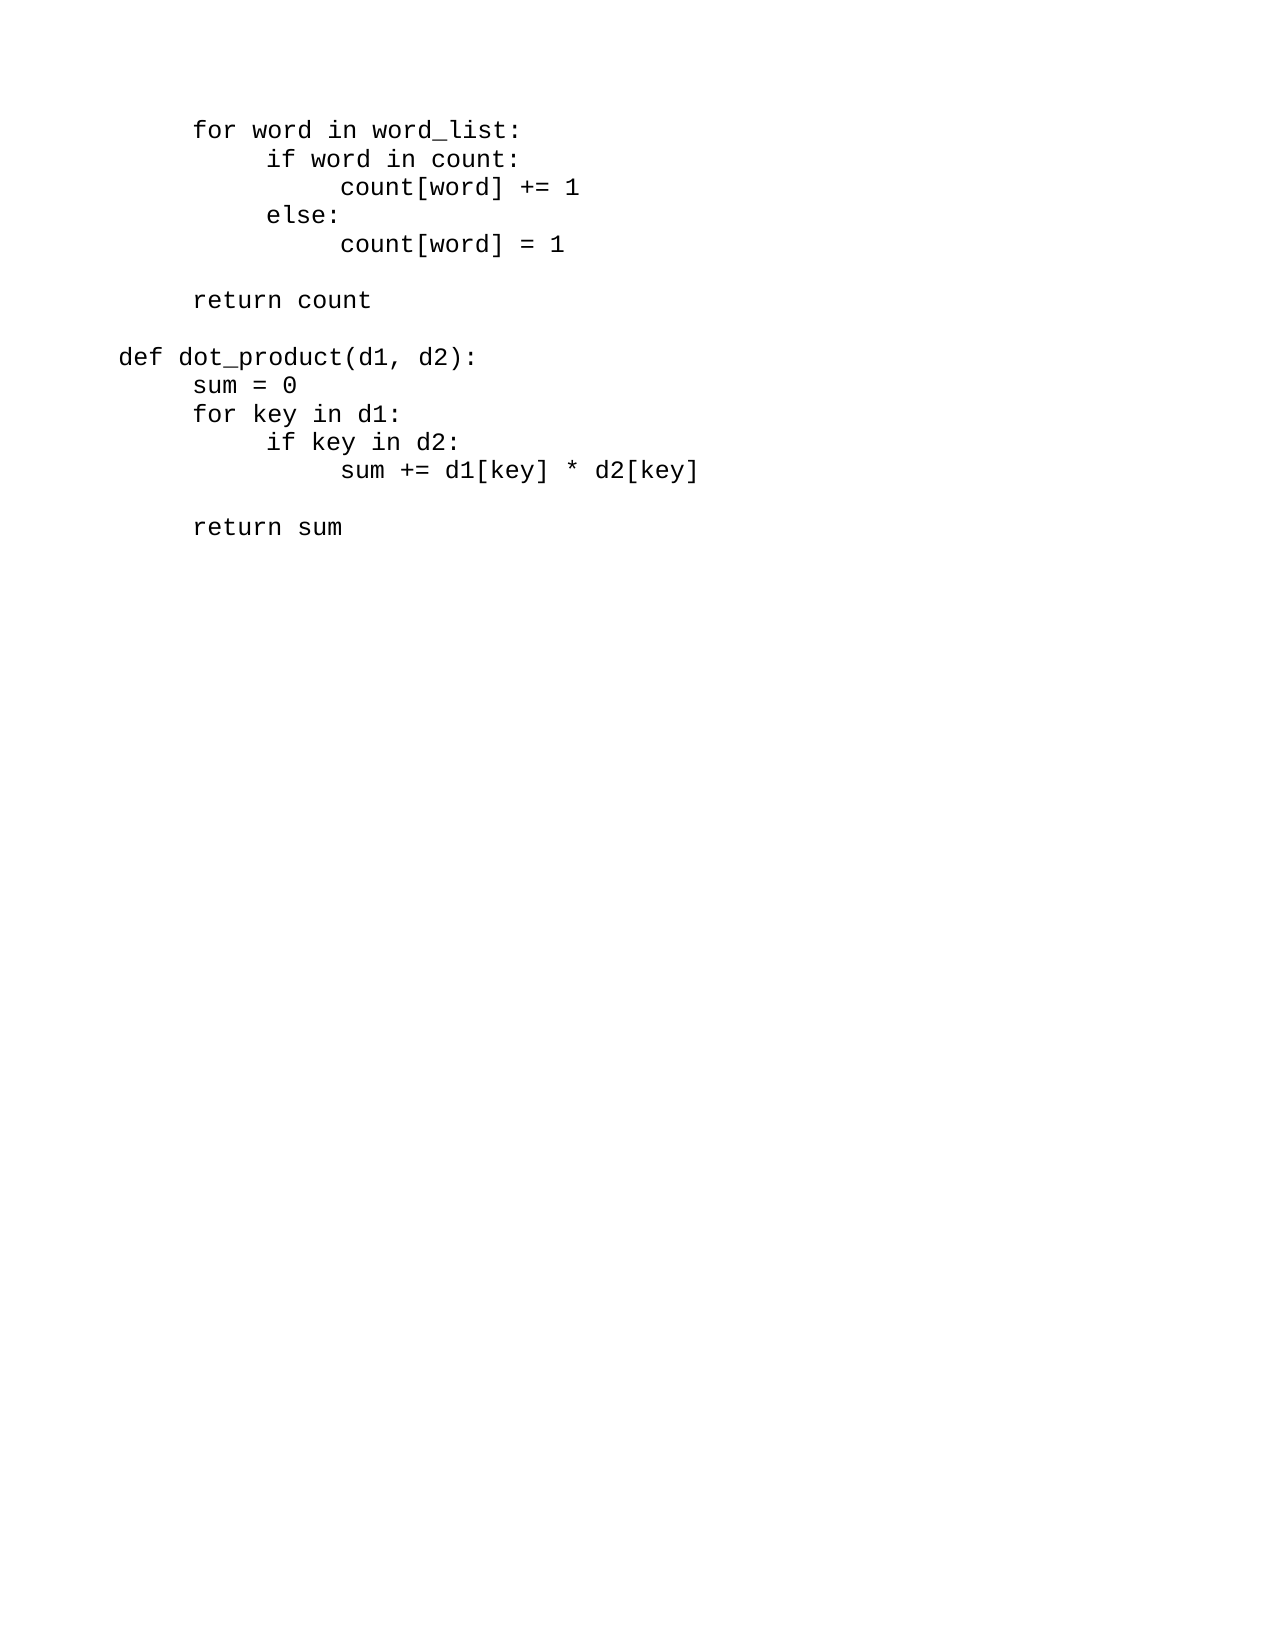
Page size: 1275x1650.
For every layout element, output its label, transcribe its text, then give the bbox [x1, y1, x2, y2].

text for word in word_list: [118, 118, 1157, 146]
text sum = 0 [118, 373, 1157, 401]
text if key in d2: [118, 430, 1157, 458]
text for key in d1: [118, 401, 1157, 430]
text sum += d1[key] * d2[key] [118, 458, 1157, 486]
text return sum [118, 515, 1157, 543]
text return count [118, 288, 1157, 316]
text def dot_product(d1, d2): [118, 345, 1157, 373]
text else: [118, 203, 1157, 231]
text count[word] = 1 [118, 231, 1157, 260]
text if word in count: [118, 146, 1157, 175]
text count[word] += 1 [118, 175, 1157, 203]
